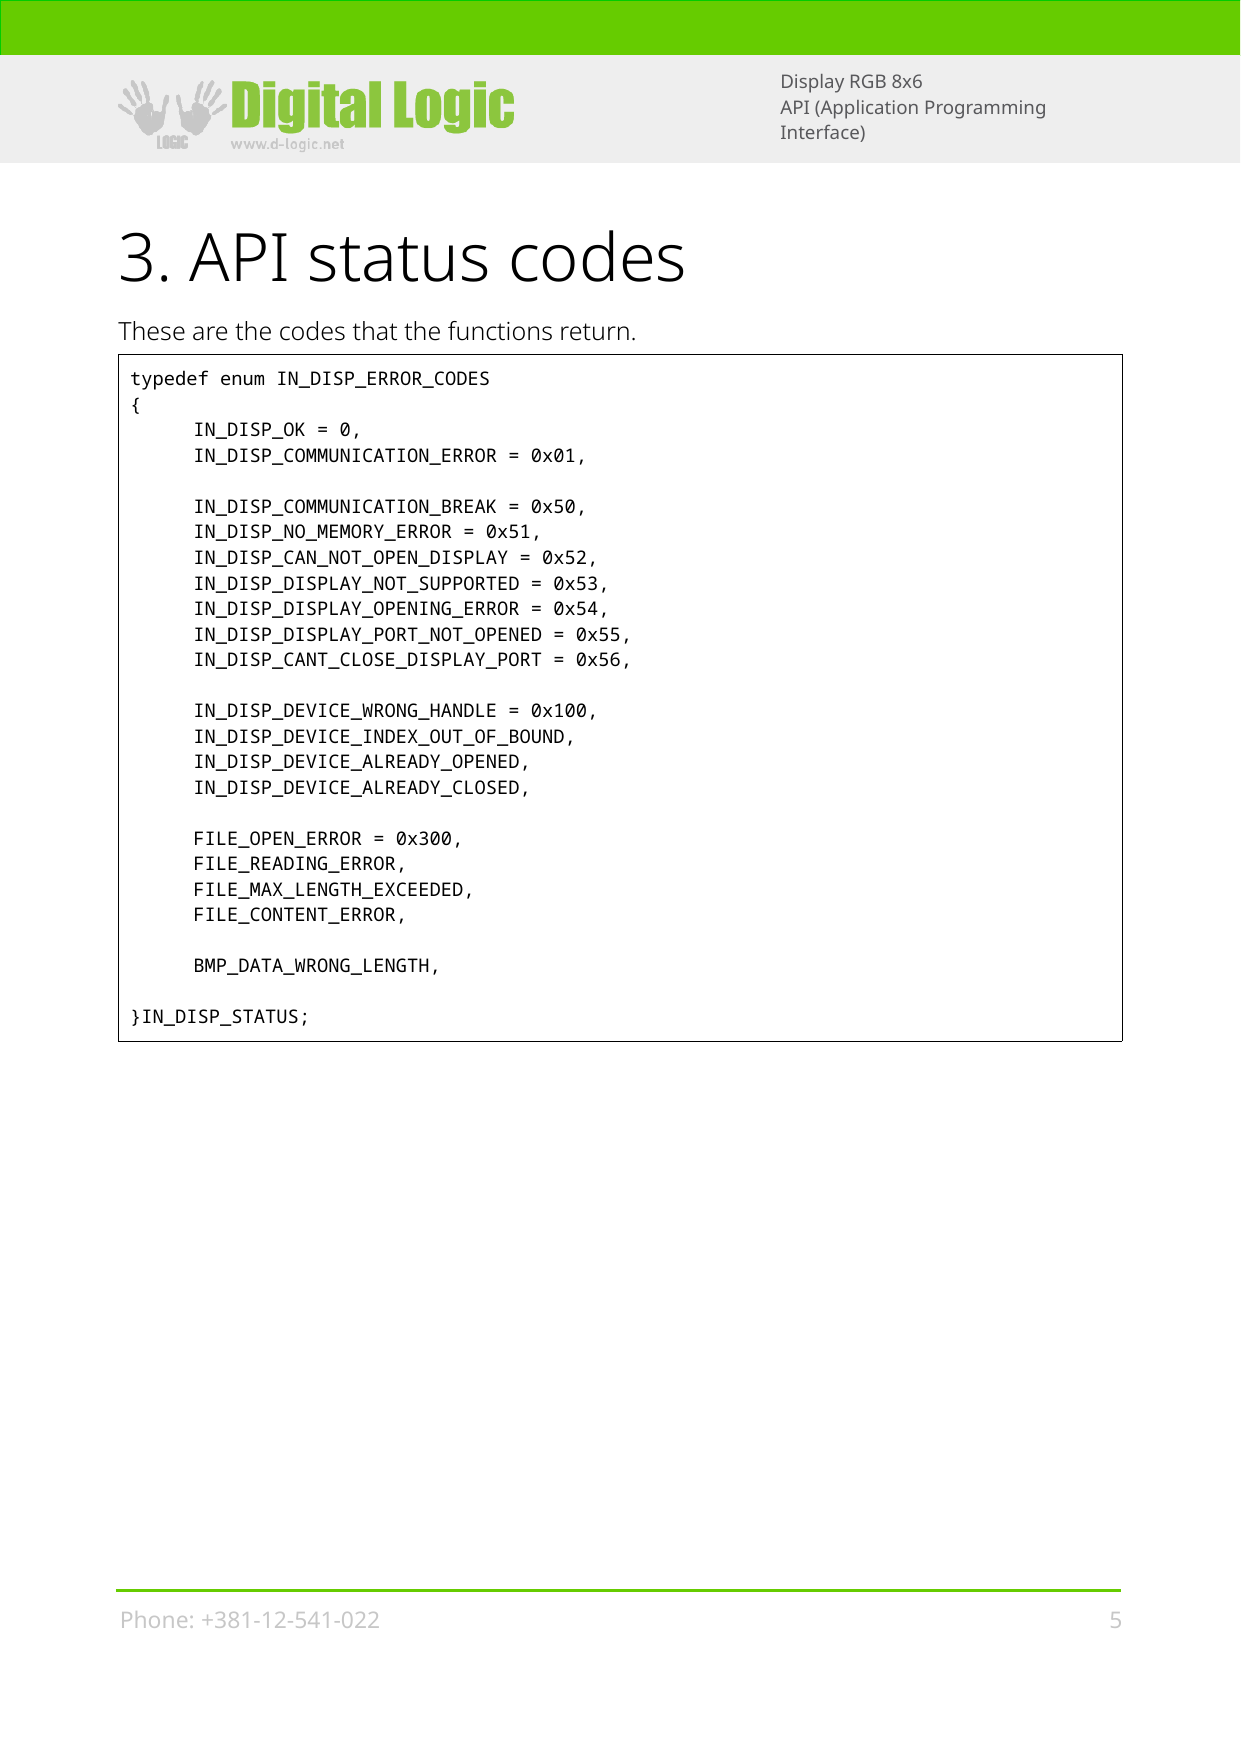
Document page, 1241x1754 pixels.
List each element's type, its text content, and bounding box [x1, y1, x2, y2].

text IN_DISP_DEVICE_ALREADY_CLOSED, [119, 762, 1122, 799]
text IN_DISP_OK = 0, [119, 405, 1122, 430]
text }IN_DISP_STATUS; [119, 992, 1122, 1041]
text IN_DISP_DISPLAY_OPENING_ERROR = 0x54, [119, 583, 1122, 609]
text FILE_CONTENT_ERROR, [119, 890, 1122, 927]
text { [119, 379, 1122, 405]
text IN_DISP_DISPLAY_NOT_SUPPORTED = 0x53, [119, 558, 1122, 583]
text IN_DISP_COMMUNICATION_BREAK = 0x50, [119, 481, 1122, 507]
text IN_DISP_COMMUNICATION_ERROR = 0x01, [119, 430, 1122, 468]
text FILE_OPEN_ERROR = 0x300, [119, 813, 1122, 839]
picture [115, 79, 517, 153]
text FILE_READING_ERROR, [119, 839, 1122, 864]
text FILE_MAX_LENGTH_EXCEEDED, [119, 864, 1122, 890]
text typedef enum IN_DISP_ERROR_CODES [119, 355, 1122, 379]
text IN_DISP_DEVICE_INDEX_OUT_OF_BOUND, [119, 711, 1122, 737]
text IN_DISP_CAN_NOT_OPEN_DISPLAY = 0x52, [119, 532, 1122, 558]
text BMP_DATA_WRONG_LENGTH, [119, 941, 1122, 978]
text IN_DISP_DEVICE_ALREADY_OPENED, [119, 737, 1122, 762]
text IN_DISP_CANT_CLOSE_DISPLAY_PORT = 0x56, [119, 634, 1122, 672]
text IN_DISP_NO_MEMORY_ERROR = 0x51, [119, 507, 1122, 532]
text IN_DISP_DEVICE_WRONG_HANDLE = 0x100, [119, 686, 1122, 711]
text These are the codes that the functions return. [118, 314, 1122, 348]
text IN_DISP_DISPLAY_PORT_NOT_OPENED = 0x55, [119, 609, 1122, 634]
subtitle 3. API status codes [118, 210, 1122, 301]
